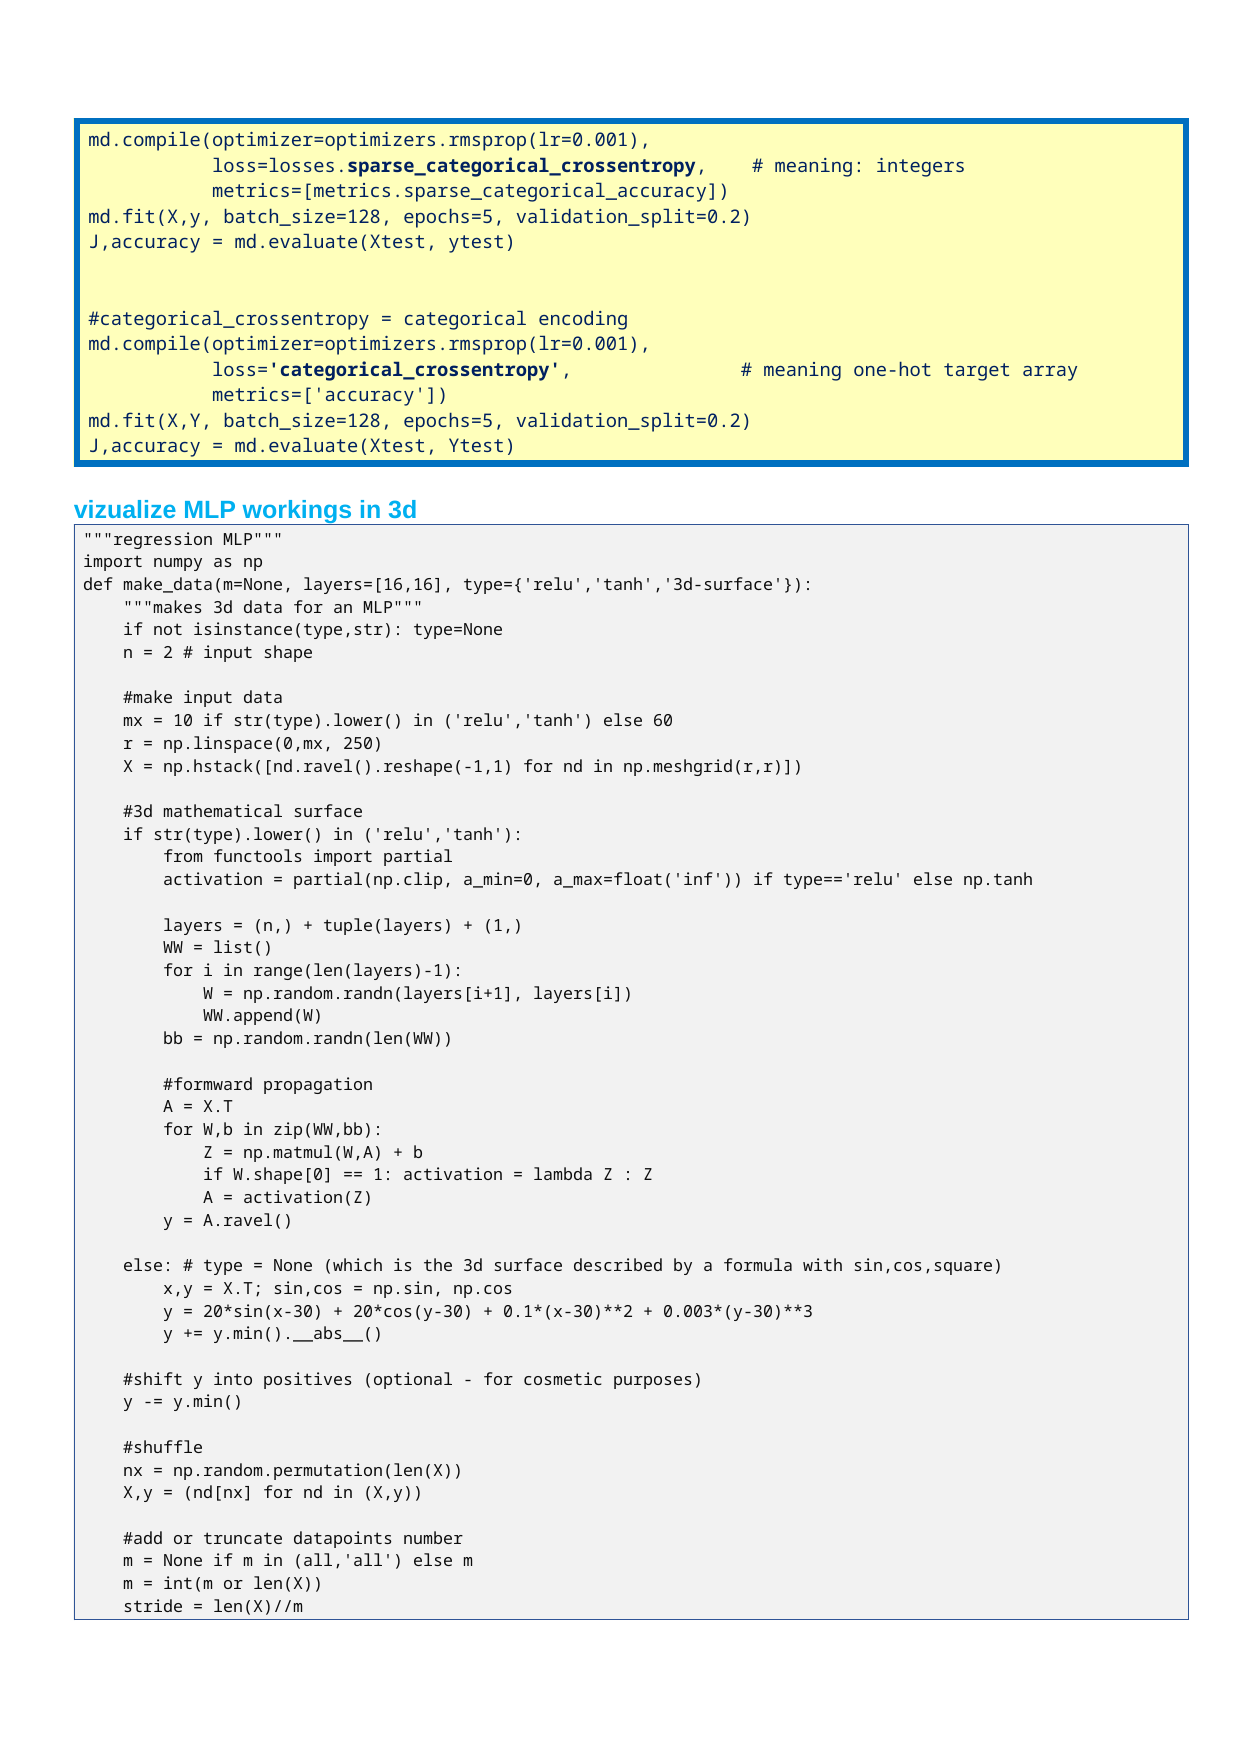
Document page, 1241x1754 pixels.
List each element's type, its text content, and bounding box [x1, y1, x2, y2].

text mx = 10 if str(type).lower() in ('relu','tanh') else 60 [75, 706, 1188, 728]
text """regression MLP""" [75, 525, 1188, 547]
text x,y = X.T; sin,cos = np.sin, np.cos [75, 1273, 1188, 1296]
text if not isinstance(type,str): type=None [75, 615, 1188, 638]
text X,y = (nd[nx] for nd in (X,y)) [75, 1478, 1188, 1501]
text md.compile(optimizer=optimizers.rmsprop(lr=0.001), [80, 322, 1183, 348]
text y -= y.min() [75, 1387, 1188, 1410]
text Z = np.matmul(W,A) + b [75, 1137, 1188, 1160]
text n = 2 # input shape [75, 638, 1188, 660]
text WW = list() [75, 933, 1188, 956]
title vizualize MLP workings in 3d [73, 495, 1189, 524]
text from functools import partial [75, 842, 1188, 865]
text #make input data [75, 683, 1188, 706]
text stride = len(X)//m [75, 1591, 1188, 1619]
text #add or truncate datapoints number [75, 1523, 1188, 1546]
text #shift y into positives (optional - for cosmetic purposes) [75, 1364, 1188, 1387]
text """makes 3d data for an MLP""" [75, 592, 1188, 615]
text loss=losses.sparse_categorical_crossentropy, # meaning: integers [80, 144, 1183, 169]
text W = np.random.randn(layers[i+1], layers[i]) [75, 978, 1188, 1001]
text md.compile(optimizer=optimizers.rmsprop(lr=0.001), [80, 124, 1183, 144]
text X = np.hstack([nd.ravel().reshape(-1,1) for nd in np.meshgrid(r,r)]) [75, 751, 1188, 774]
text metrics=[metrics.sparse_categorical_accuracy]) [80, 169, 1183, 195]
text y += y.min().__abs__() [75, 1319, 1188, 1342]
text #shuffle [75, 1432, 1188, 1455]
text nx = np.random.permutation(len(X)) [75, 1455, 1188, 1478]
text #categorical_crossentropy = categorical encoding [80, 297, 1183, 322]
text loss='categorical_crossentropy', # meaning one-hot target array [80, 348, 1183, 373]
text A = X.T [75, 1092, 1188, 1114]
text m = None if m in (all,'all') else m [75, 1546, 1188, 1569]
text md.fit(X,Y, batch_size=128, epochs=5, validation_split=0.2) [80, 399, 1183, 424]
text A = activation(Z) [75, 1183, 1188, 1205]
text def make_data(m=None, layers=[16,16], type={'relu','tanh','3d-surface'}): [75, 569, 1188, 592]
text else: # type = None (which is the 3d surface described by a formula with sin,cos,square) [75, 1251, 1188, 1273]
text layers = (n,) + tuple(layers) + (1,) [75, 910, 1188, 933]
text activation = partial(np.clip, a_min=0, a_max=float('inf')) if type=='relu' else np.tanh [75, 865, 1188, 887]
text if str(type).lower() in ('relu','tanh'): [75, 819, 1188, 842]
text #3d mathematical surface [75, 797, 1188, 819]
text J,accuracy = md.evaluate(Xtest, Ytest) [80, 424, 1183, 460]
text import numpy as np [75, 547, 1188, 569]
text if W.shape[0] == 1: activation = lambda Z : Z [75, 1160, 1188, 1183]
text #formward propagation [75, 1069, 1188, 1092]
text metrics=['accuracy']) [80, 373, 1183, 399]
text WW.append(W) [75, 1001, 1188, 1024]
text m = int(m or len(X)) [75, 1569, 1188, 1591]
text J,accuracy = md.evaluate(Xtest, ytest) [80, 220, 1183, 246]
text for i in range(len(layers)-1): [75, 956, 1188, 978]
text r = np.linspace(0,mx, 250) [75, 728, 1188, 751]
text y = A.ravel() [75, 1205, 1188, 1228]
text y = 20*sin(x-30) + 20*cos(y-30) + 0.1*(x-30)**2 + 0.003*(y-30)**3 [75, 1296, 1188, 1319]
text bb = np.random.randn(len(WW)) [75, 1024, 1188, 1046]
text for W,b in zip(WW,bb): [75, 1114, 1188, 1137]
text md.fit(X,y, batch_size=128, epochs=5, validation_split=0.2) [80, 195, 1183, 220]
